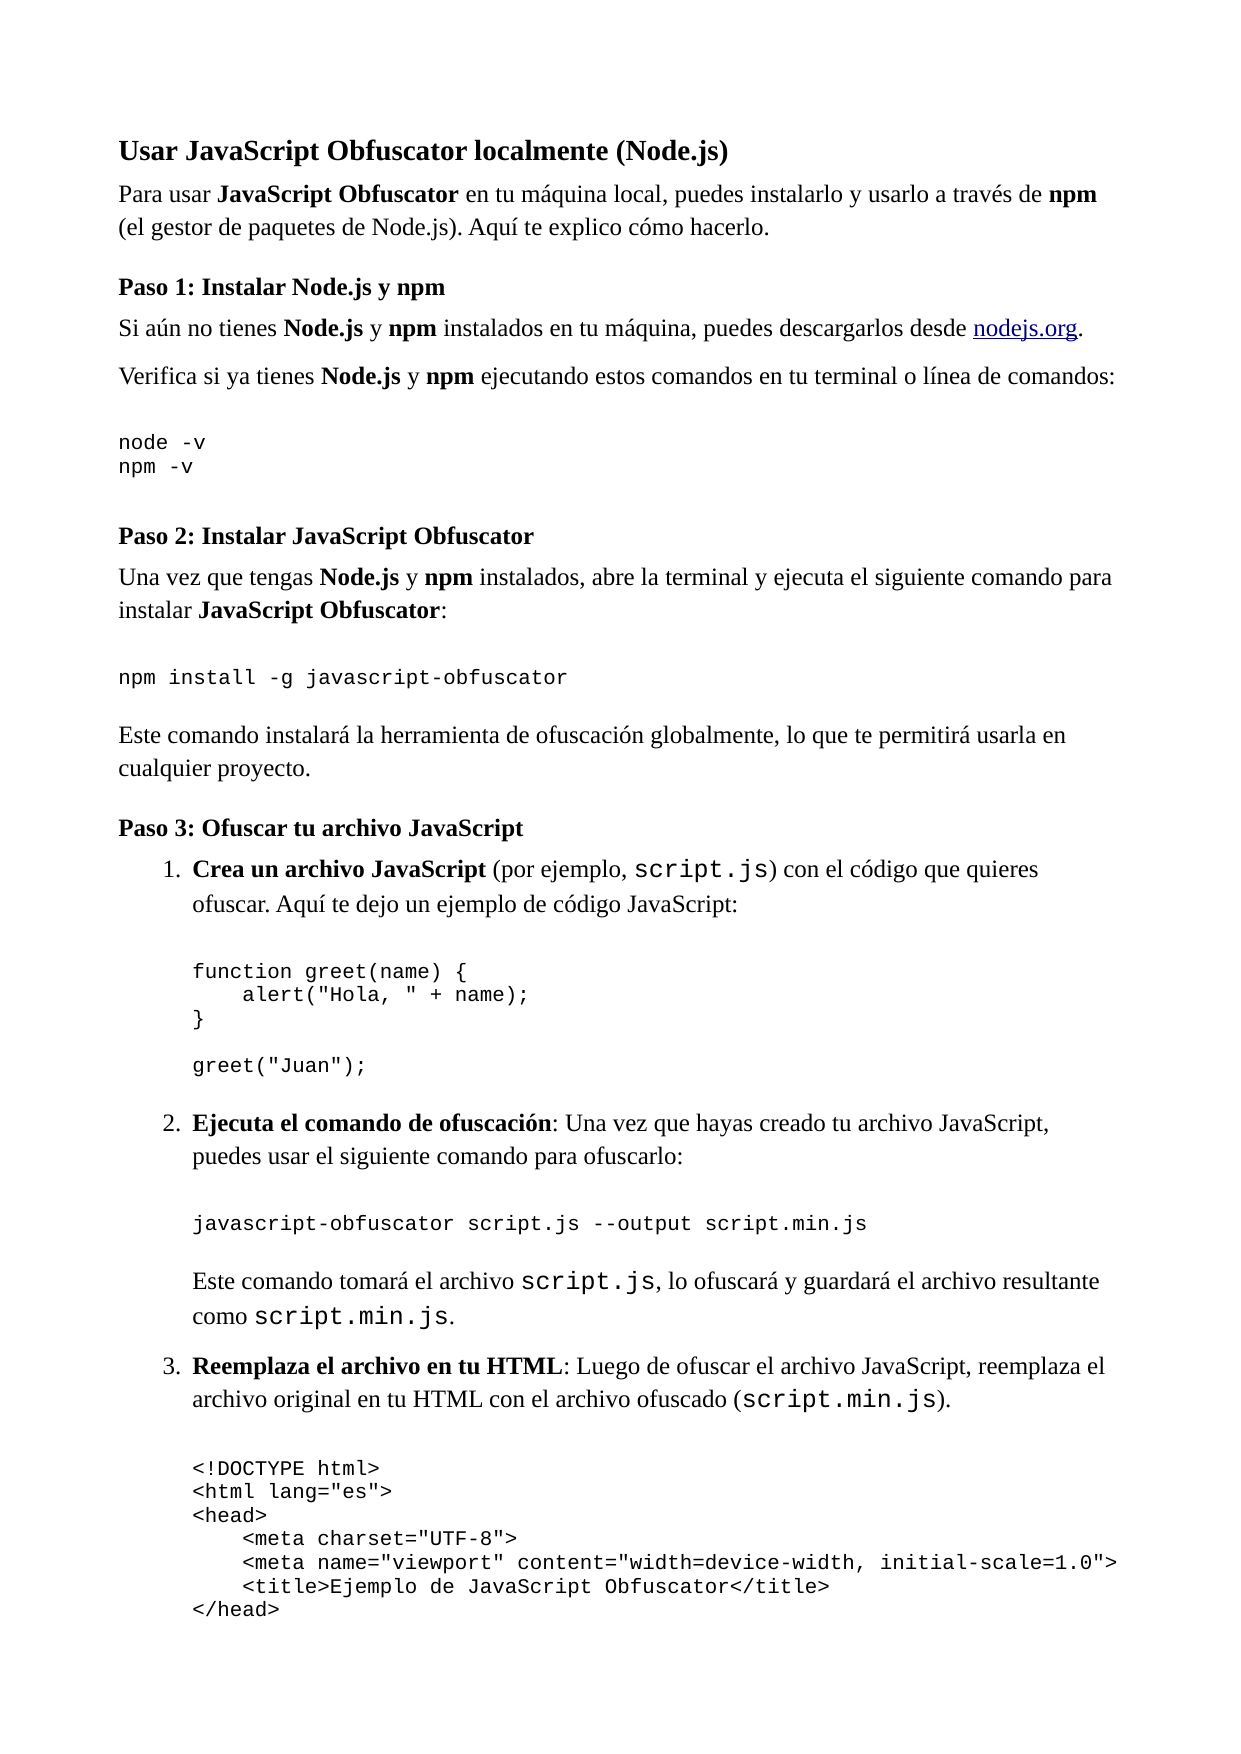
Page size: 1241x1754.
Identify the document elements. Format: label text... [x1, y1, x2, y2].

subtitle Paso 2: Instalar JavaScript Obfuscator [118, 521, 1122, 550]
list </head> [162, 1599, 1122, 1623]
list <html lang="es"> [162, 1481, 1122, 1505]
list <meta charset="UTF-8"> [162, 1528, 1122, 1552]
list <title>Ejemplo de JavaScript Obfuscator</title> [162, 1576, 1122, 1599]
text Para usar JavaScript Obfuscator en tu máquina local, puedes instalarlo y usarlo a través de npm (el gestor de paquetes de Node.js). Aquí te explico cómo hacerlo. [118, 179, 1122, 241]
text Verifica si ya tienes Node.js y npm ejecutando estos comandos en tu terminal o línea de comandos: [118, 361, 1122, 389]
list javascript-obfuscator script.js --output script.min.js [162, 1213, 1122, 1236]
text npm -v [118, 456, 1122, 479]
list Reemplaza el archivo en tu HTML: Luego de ofuscar el archivo JavaScript, reemplaza el archivo original en tu HTML con el archivo ofuscado (script.min.js). [162, 1351, 1122, 1415]
list alert("Hola, " + name); [162, 984, 1122, 1008]
text Una vez que tengas Node.js y npm instalados, abre la terminal y ejecuta el siguiente comando para instalar JavaScript Obfuscator: [118, 562, 1122, 624]
list <head> [162, 1505, 1122, 1528]
list <!DOCTYPE html> [162, 1457, 1122, 1481]
subtitle Paso 3: Ofuscar tu archivo JavaScript [118, 813, 1122, 842]
subtitle Paso 1: Instalar Node.js y npm [118, 272, 1122, 301]
list Este comando tomará el archivo script.js, lo ofuscará y guardará el archivo resultante como script.min.js. [162, 1266, 1122, 1332]
list <meta name="viewport" content="width=device-width, initial-scale=1.0"> [162, 1552, 1122, 1576]
list } [162, 1008, 1122, 1032]
list Crea un archivo JavaScript (por ejemplo, script.js) con el código que quieres ofuscar. Aquí te dejo un ejemplo de código JavaScript: [162, 854, 1122, 918]
text node -v [118, 432, 1122, 456]
subtitle Usar JavaScript Obfuscator localmente (Node.js) [118, 133, 1122, 166]
list greet("Juan"); [162, 1055, 1122, 1079]
text Si aún no tienes Node.js y npm instalados en tu máquina, puedes descargarlos desde nodejs.org. [118, 313, 1122, 342]
text npm install -g javascript-obfuscator [118, 667, 1122, 690]
list function greet(name) { [162, 961, 1122, 984]
list Ejecuta el comando de ofuscación: Una vez que hayas creado tu archivo JavaScript, puedes usar el siguiente comando para ofuscarlo: [162, 1108, 1122, 1170]
text Este comando instalará la herramienta de ofuscación globalmente, lo que te permitirá usarla en cualquier proyecto. [118, 720, 1122, 782]
